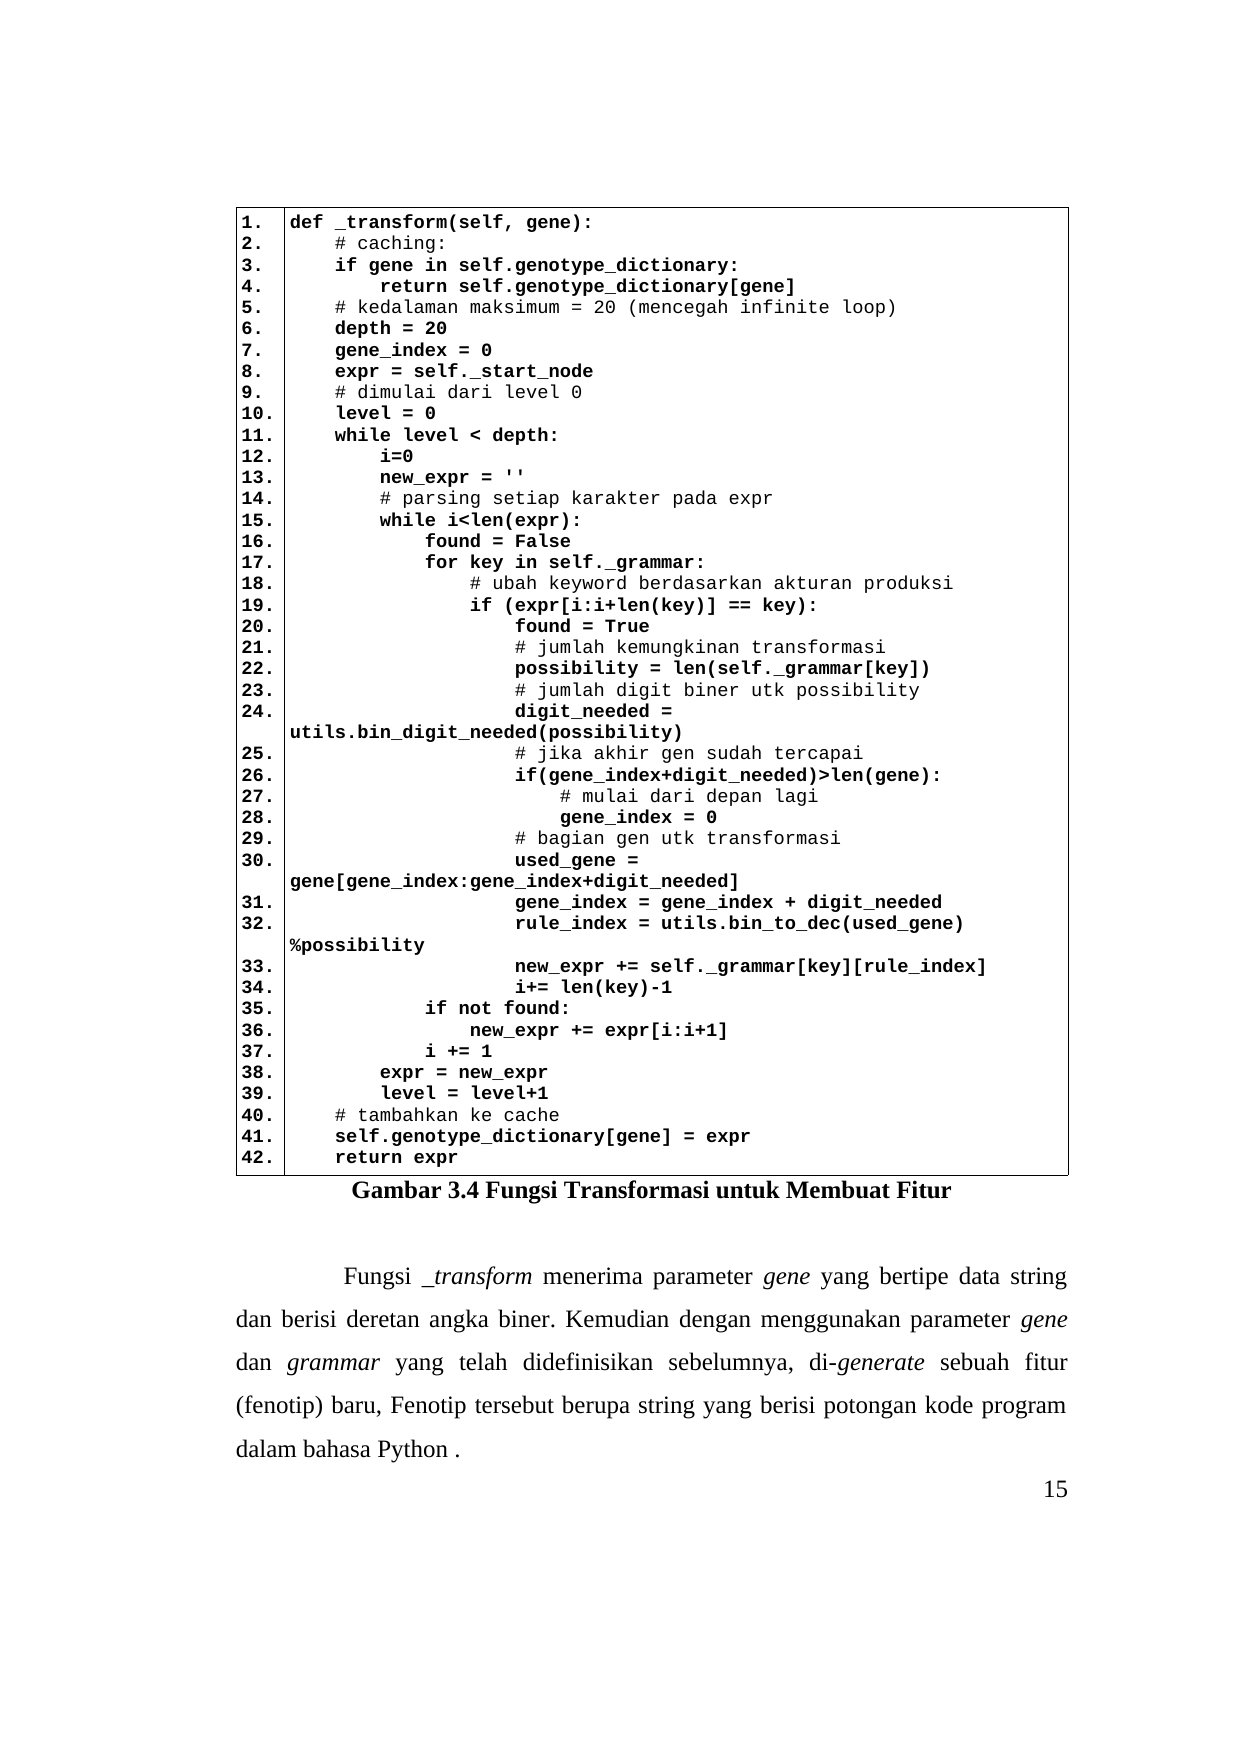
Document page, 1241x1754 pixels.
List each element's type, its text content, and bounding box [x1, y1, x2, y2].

table_header 1. 2. 3. 4. 5. 6. 7. 8. 9. 10. 11. 12. 13. 14. 15. 16. 17. 18. 19. 20. 21. 22. 23. 24. 25. 26. 27. 28. 29. 30. 31. 32. 33. 34. 35. 36. 37. 38. 39. 40. 41. 42. [237, 208, 284, 1175]
text Fungsi _transform menerima parameter gene yang bertipe data string dan berisi deretan angka biner. Kemudian dengan menggunakan parameter gene dan grammar yang telah didefinisikan sebelumnya, di-generate sebuah fitur (fenotip) baru, Fenotip tersebut berupa string yang berisi potongan kode program dalam bahasa Python . [236, 1261, 1068, 1462]
text Gambar 3.4 Fungsi Transformasi untuk Membuat Fitur [236, 1176, 1068, 1204]
table_header def _transform(self, gene): # caching: if gene in self.genotype_dictionary: return self.genotype_dictionary[gene] # kedalaman maksimum = 20 (mencegah infinite loop) depth = 20 gene_index = 0 expr = self._start_node # dimulai dari level 0 level = 0 while level < depth: i=0 new_expr = '' # parsing setiap karakter pada expr while i<len(expr): found = False for key in self._grammar: # ubah keyword berdasarkan akturan produksi if (expr[i:i+len(key)] == key): found = True # jumlah kemungkinan transformasi possibility = len(self._grammar[key]) # jumlah digit biner utk possibility digit_needed = utils.bin_digit_needed(possibility) # jika akhir gen sudah tercapai if(gene_index+digit_needed)>len(gene): # mulai dari depan lagi gene_index = 0 # bagian gen utk transformasi used_gene = gene[gene_index:gene_index+digit_needed] gene_index = gene_index + digit_needed rule_index = utils.bin_to_dec(used_gene)%possibility new_expr += self._grammar[key][rule_index] i+= len(key)-1 if not found: new_expr += expr[i:i+1] i += 1 expr = new_expr level = level+1 # tambahkan ke cache self.genotype_dictionary[gene] = expr return expr [285, 208, 1068, 1175]
